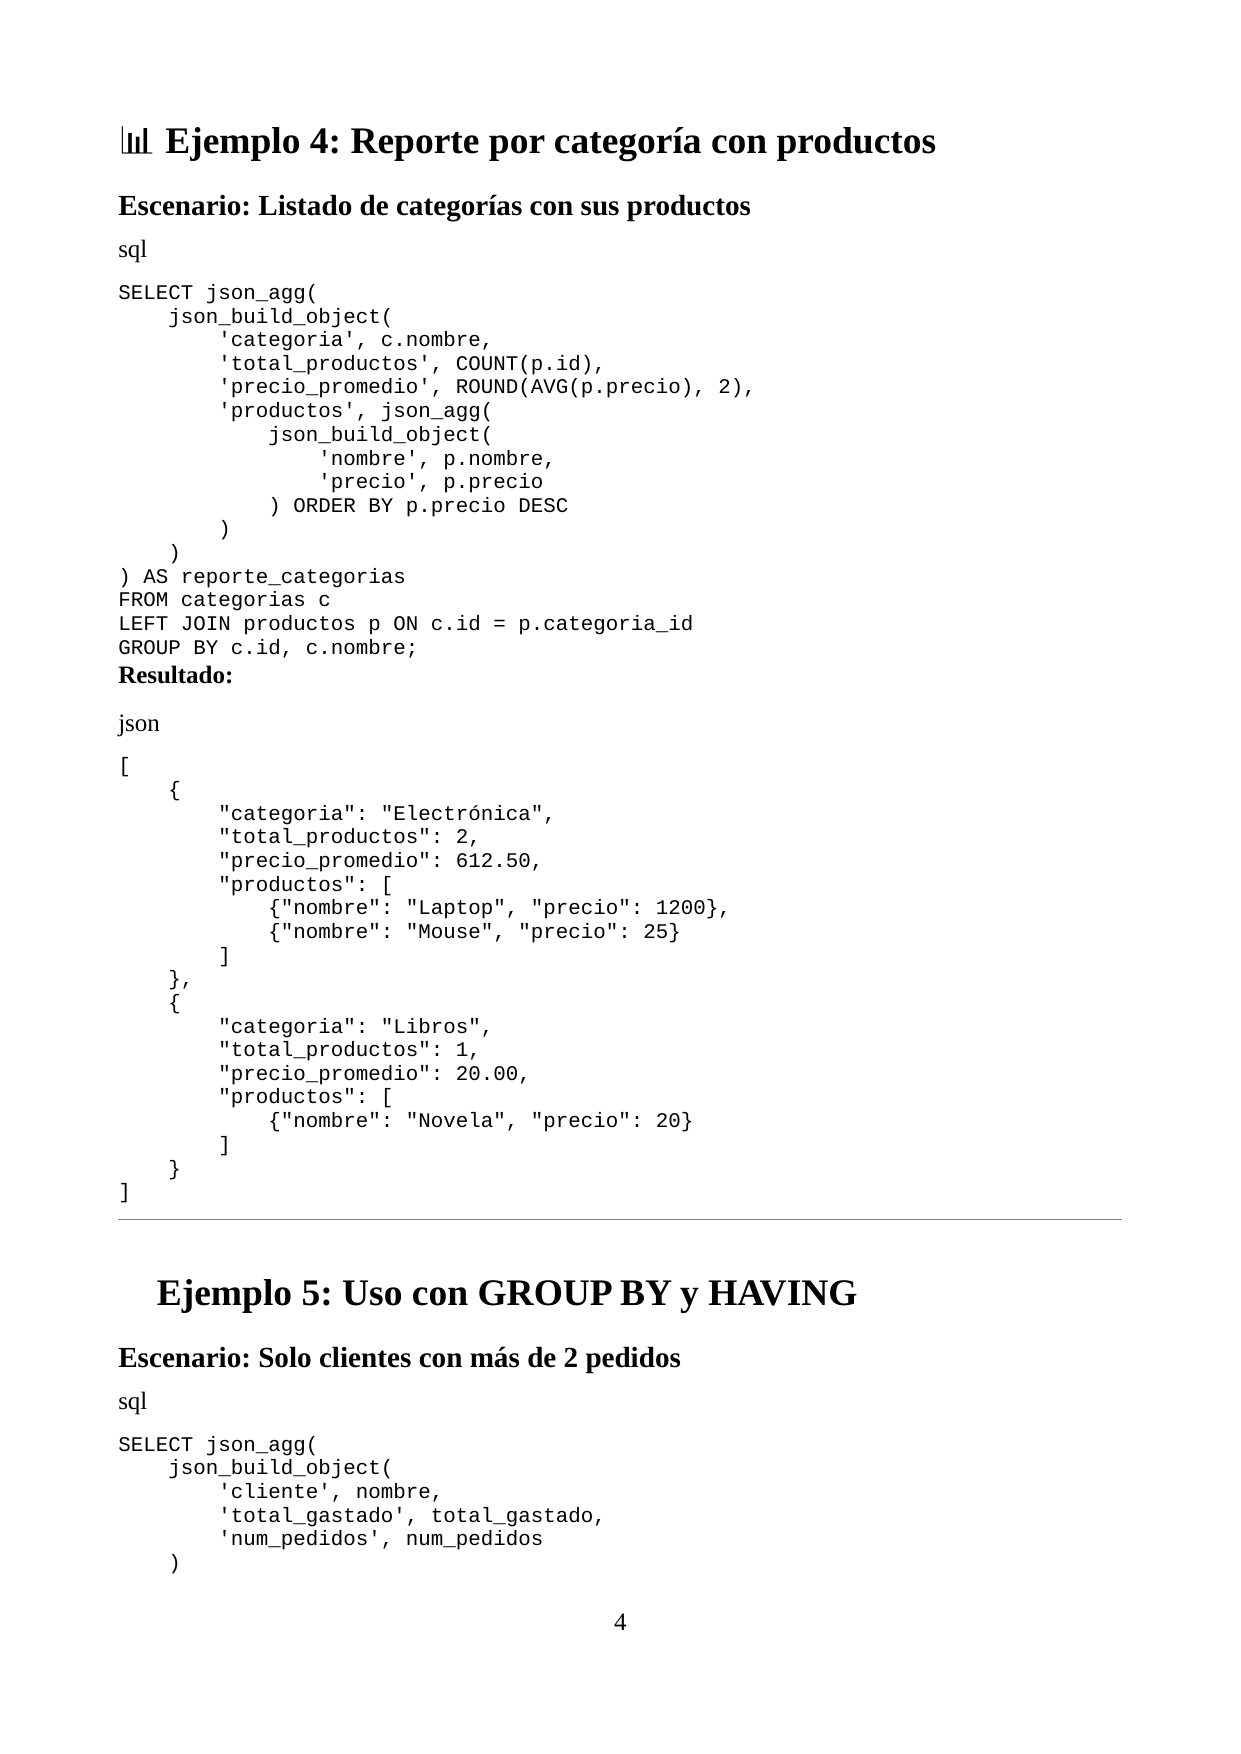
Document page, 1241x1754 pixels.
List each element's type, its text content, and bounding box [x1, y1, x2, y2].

text 'nombre', p.nombre, [118, 447, 1122, 471]
subtitle Escenario: Solo clientes con más de 2 pedidos [118, 1340, 1122, 1374]
text 'cliente', nombre, [118, 1481, 1122, 1505]
text json_build_object( [118, 306, 1122, 329]
text ) [118, 1552, 1122, 1576]
text Resultado: [118, 660, 1122, 689]
text json_build_object( [118, 424, 1122, 447]
text }, [118, 968, 1122, 992]
text {"nombre": "Mouse", "precio": 25} [118, 921, 1122, 945]
text "total_productos": 1, [118, 1039, 1122, 1063]
text "total_productos": 2, [118, 826, 1122, 850]
text 'total_gastado', total_gastado, [118, 1505, 1122, 1528]
text "precio_promedio": 20.00, [118, 1063, 1122, 1087]
text {"nombre": "Laptop", "precio": 1200}, [118, 897, 1122, 921]
text } [118, 1157, 1122, 1181]
text SELECT json_agg( [118, 1434, 1122, 1457]
text 'precio', p.precio [118, 471, 1122, 495]
text { [118, 779, 1122, 803]
text SELECT json_agg( [118, 282, 1122, 306]
text sql [118, 234, 1122, 263]
text "categoria": "Libros", [118, 1016, 1122, 1039]
text FROM categorias c [118, 589, 1122, 613]
text ) ORDER BY p.precio DESC [118, 495, 1122, 518]
text LEFT JOIN productos p ON c.id = p.categoria_id [118, 613, 1122, 637]
text 'precio_promedio', ROUND(AVG(p.precio), 2), [118, 377, 1122, 400]
text ] [118, 945, 1122, 968]
text {"nombre": "Novela", "precio": 20} [118, 1110, 1122, 1134]
text ] [118, 1134, 1122, 1157]
subtitle Escenario: Listado de categorías con sus productos [118, 188, 1122, 222]
text 'num_pedidos', num_pedidos [118, 1528, 1122, 1552]
text sql [118, 1386, 1122, 1415]
text GROUP BY c.id, c.nombre; [118, 637, 1122, 660]
subtitle 🎯 Ejemplo 5: Uso con GROUP BY y HAVING [118, 1270, 1122, 1313]
text 'total_productos', COUNT(p.id), [118, 353, 1122, 377]
text { [118, 992, 1122, 1016]
text ) [118, 518, 1122, 542]
text ) AS reporte_categorias [118, 566, 1122, 589]
text ) [118, 542, 1122, 566]
text json_build_object( [118, 1457, 1122, 1481]
text "productos": [ [118, 1087, 1122, 1110]
text "productos": [ [118, 874, 1122, 897]
text 'productos', json_agg( [118, 400, 1122, 424]
text json [118, 708, 1122, 737]
text "categoria": "Electrónica", [118, 803, 1122, 826]
text 'categoria', c.nombre, [118, 329, 1122, 353]
text ] [118, 1181, 1122, 1205]
text [ [118, 756, 1122, 779]
text "precio_promedio": 612.50, [118, 850, 1122, 874]
subtitle 📊 Ejemplo 4: Reporte por categoría con productos [118, 118, 1122, 161]
